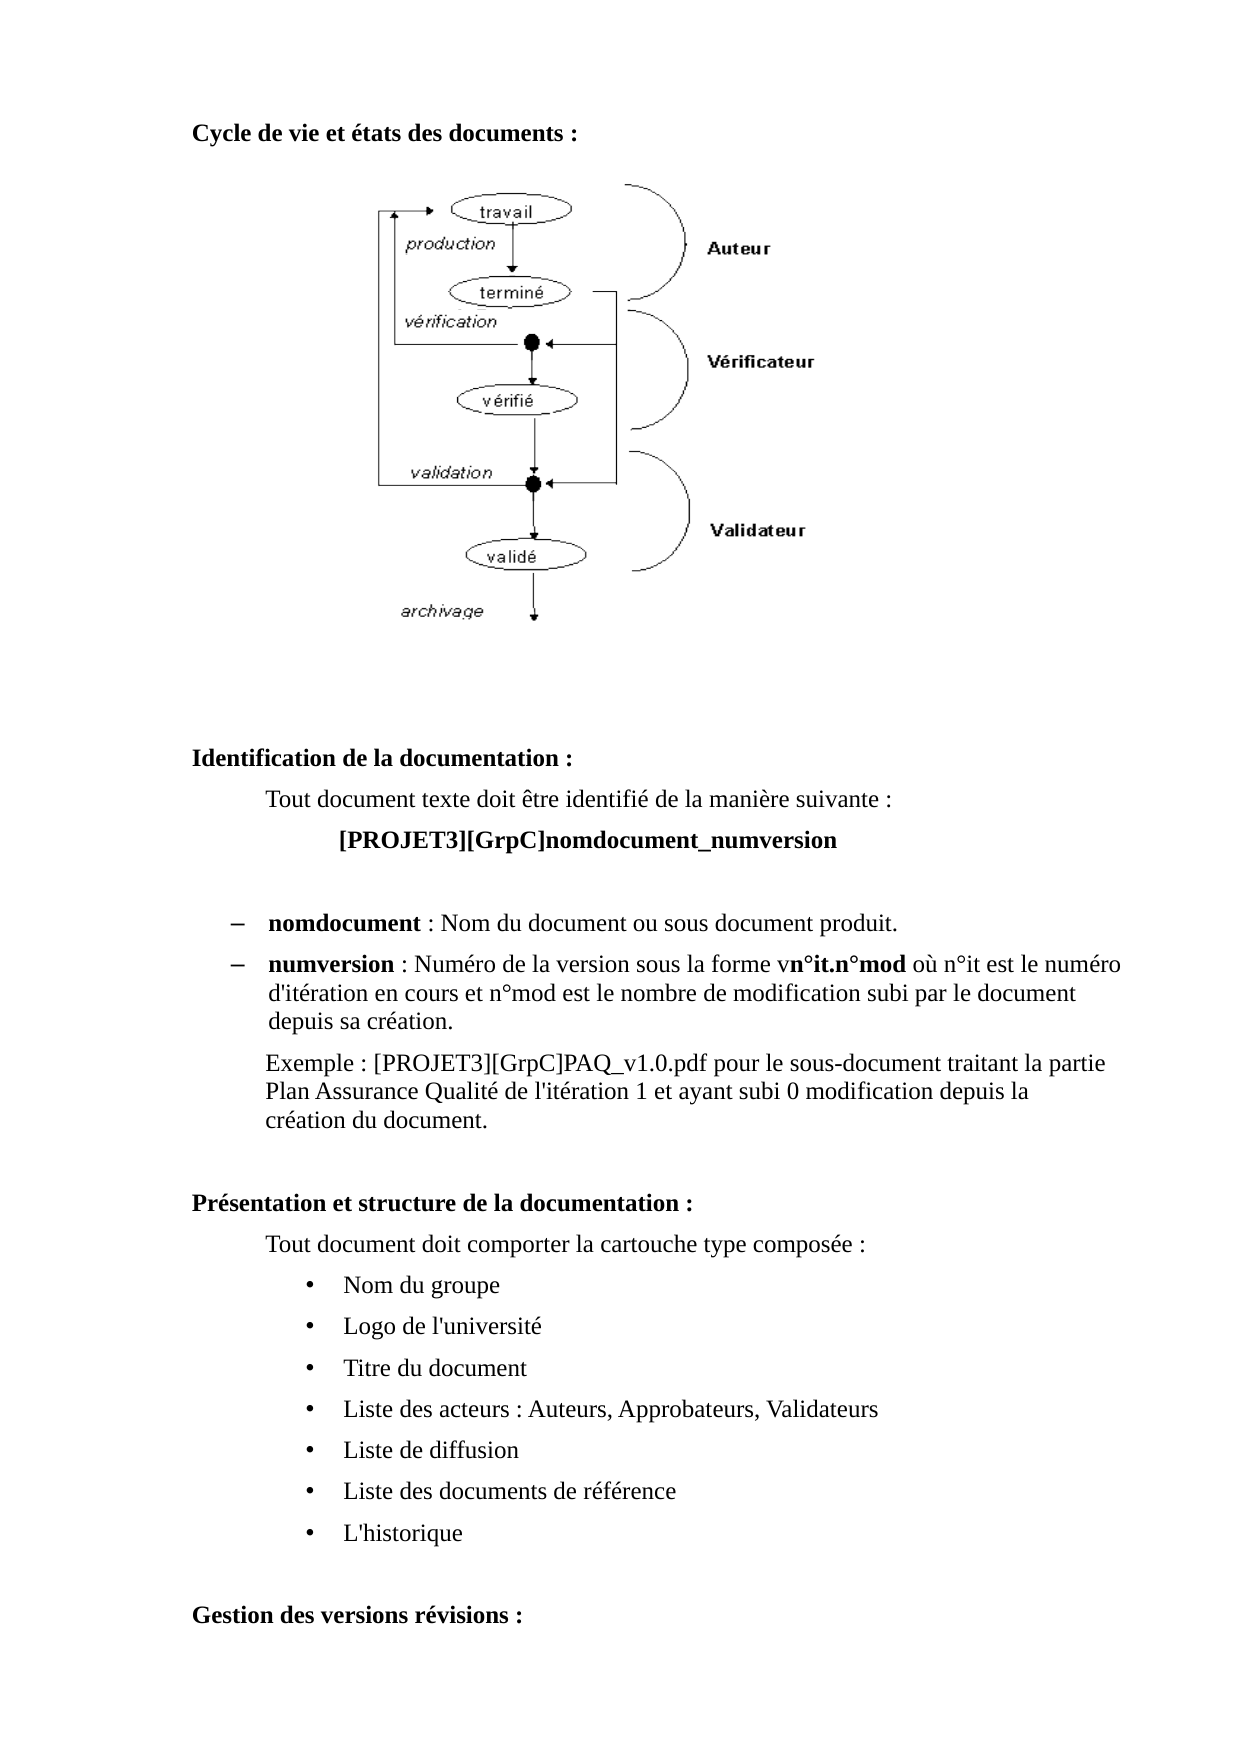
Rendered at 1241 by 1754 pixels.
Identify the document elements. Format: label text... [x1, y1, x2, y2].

list Titre du document [306, 1353, 1122, 1381]
text Identification de la documentation : [118, 743, 1122, 771]
list nomdocument : Nom du document ou sous document produit. [231, 908, 1122, 936]
text Tout document texte doit être identifié de la manière suivante : [118, 784, 1122, 813]
text Présentation et structure de la documentation : [118, 1188, 1122, 1216]
list Nom du groupe [306, 1270, 1122, 1299]
picture [317, 170, 826, 661]
list L'historique [306, 1518, 1122, 1546]
text Cycle de vie et états des documents : [118, 118, 1122, 147]
list numversion : Numéro de la version sous la forme vn°it.n°mod où n°it est le numéro d'itération en cours et n°mod est le nombre de modification subi par le document depuis sa création. [231, 949, 1122, 1035]
text Gestion des versions révisions : [118, 1600, 1122, 1629]
text Tout document doit comporter la cartouche type composée : [118, 1229, 1122, 1258]
list Liste de diffusion [306, 1435, 1122, 1464]
list Liste des documents de référence [306, 1476, 1122, 1505]
list Logo de l'université [306, 1311, 1122, 1340]
list Liste des acteurs : Auteurs, Approbateurs, Validateurs [306, 1394, 1122, 1423]
text Exemple : [PROJET3][GrpC]PAQ_v1.0.pdf pour le sous-document traitant la partie Plan Assurance Qualité de l'itération 1 et ayant subi 0 modification depuis la création du document. [118, 1048, 1122, 1134]
text [PROJET3][GrpC]nomdocument_numversion [118, 825, 1122, 854]
